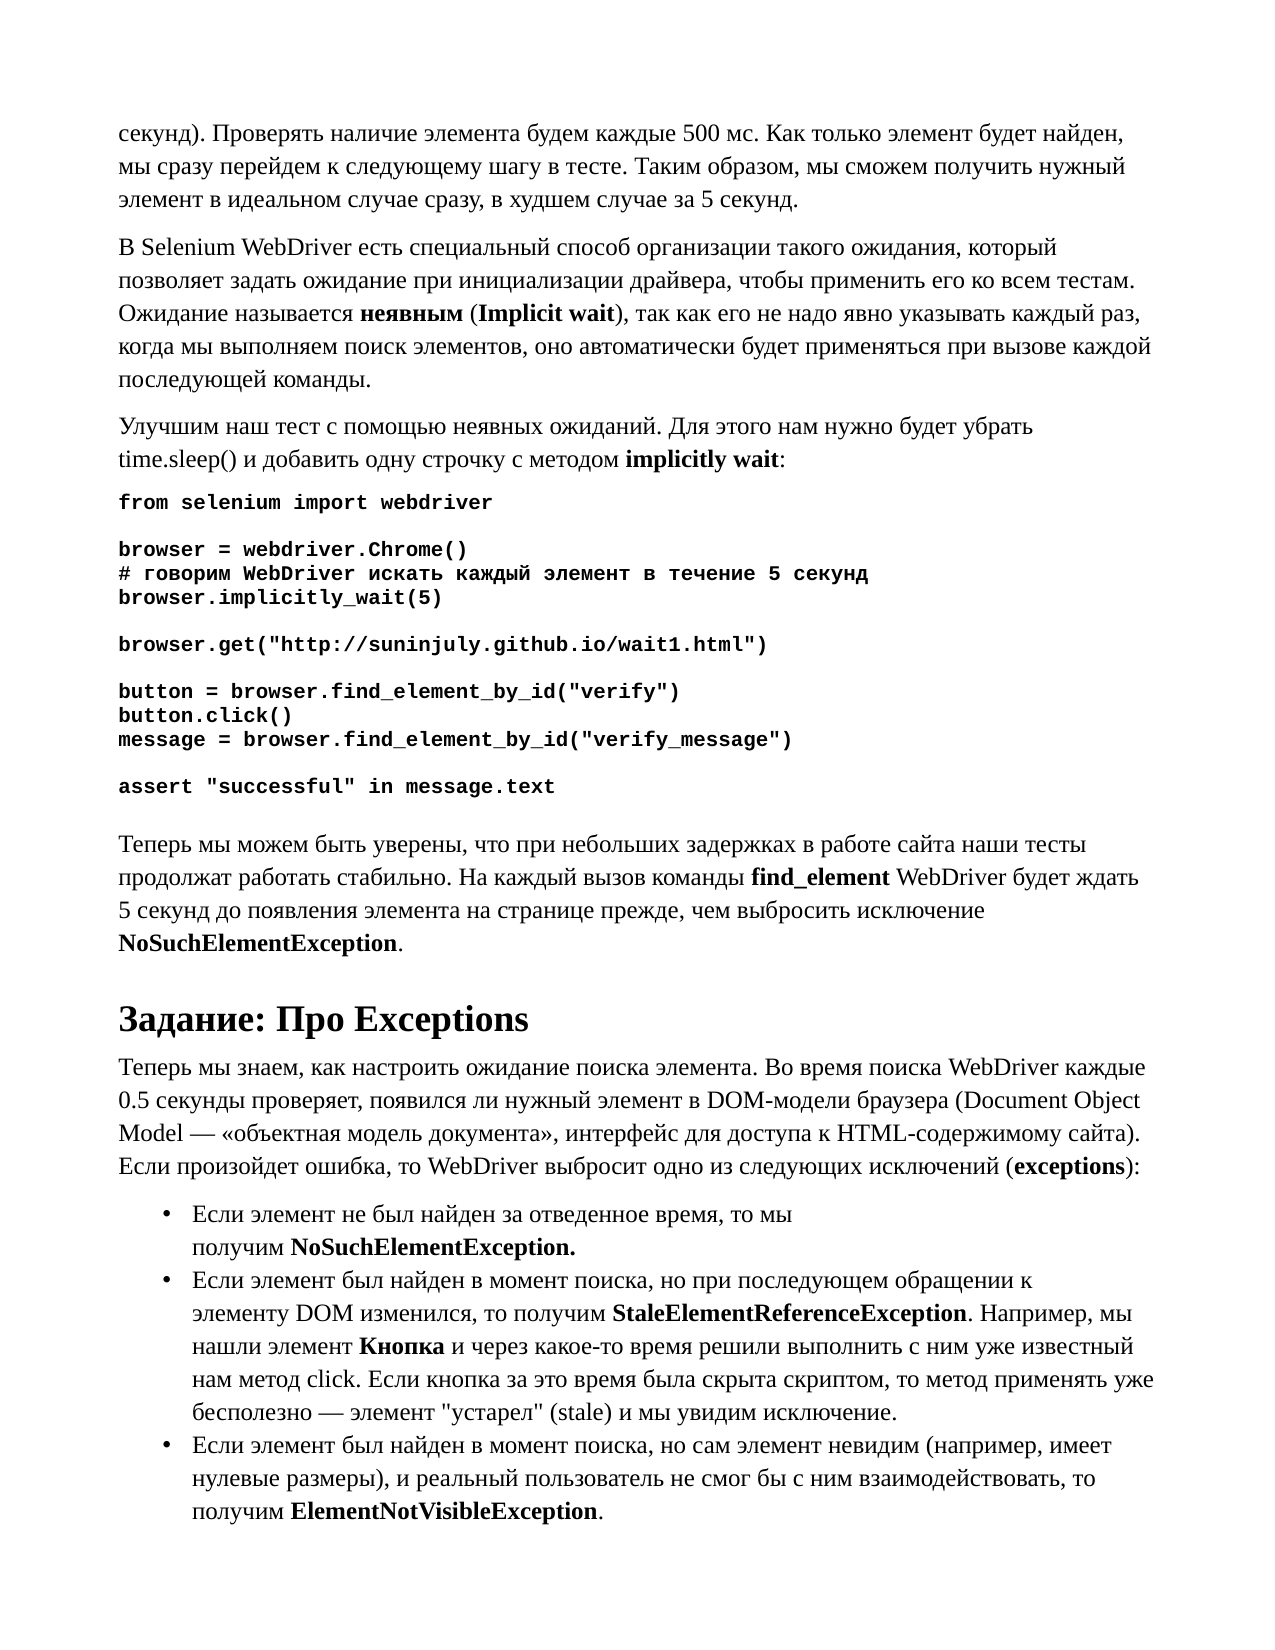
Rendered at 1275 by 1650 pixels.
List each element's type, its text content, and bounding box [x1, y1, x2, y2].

text assert "successful" in message.text [118, 776, 1157, 799]
list Если элемент был найден в момент поиска, но сам элемент невидим (например, имеет нулевые размеры), и реальный пользователь не смог бы с ним взаимодействовать, то получим ElementNotVisibleException. [162, 1430, 1157, 1525]
text browser.implicitly_wait(5) [118, 587, 1157, 610]
text button = browser.find_element_by_id("verify") [118, 681, 1157, 705]
text message = browser.find_element_by_id("verify_message") [118, 728, 1157, 752]
list Если элемент был найден в момент поиска, но при последующем обращении к элементу DOM изменился, то получим StaleElementReferenceException. Например, мы нашли элемент Кнопка и через какое-то время решили выполнить с ним уже известный нам метод click. Если кнопка за это время была скрыта скриптом, то метод применять уже бесполезно — элемент "устарел" (stale) и мы увидим исключение. [162, 1265, 1157, 1426]
text browser = webdriver.Chrome() [118, 539, 1157, 563]
text browser.get("http://suninjuly.github.io/wait1.html") [118, 634, 1157, 658]
text from selenium import webdriver [118, 492, 1157, 516]
text Теперь мы знаем, как настроить ожидание поиска элемента. Во время поиска WebDriver каждые 0.5 секунды проверяет, появился ли нужный элемент в DOM-модели браузера (Document Object Model — «объектная модель документа», интерфейс для доступа к HTML-содержимому сайта). Если произойдет ошибка, то WebDriver выбросит одно из следующих исключений (exceptions): [118, 1052, 1157, 1180]
text В Selenium WebDriver есть специальный способ организации такого ожидания, который позволяет задать ожидание при инициализации драйвера, чтобы применить его ко всем тестам. Ожидание называется неявным (Implicit wait), так как его не надо явно указывать каждый раз, когда мы выполняем поиск элементов, оно автоматически будет применяться при вызове каждой последующей команды. [118, 232, 1157, 393]
text секунд). Проверять наличие элемента будем каждые 500 мс. Как только элемент будет найден, мы сразу перейдем к следующему шагу в тесте. Таким образом, мы сможем получить нужный элемент в идеальном случае сразу, в худшем случае за 5 секунд. [118, 118, 1157, 213]
text Улучшим наш тест с помощью неявных ожиданий. Для этого нам нужно будет убрать time.sleep() и добавить одну строчку с методом implicitly wait: [118, 411, 1157, 473]
subtitle Задание: Про Exceptions [118, 996, 1157, 1039]
text button.click() [118, 705, 1157, 728]
list Если элемент не был найден за отведенное время, то мы получим NoSuchElementException. [162, 1199, 1157, 1261]
text # говорим WebDriver искать каждый элемент в течение 5 секунд [118, 563, 1157, 587]
text Теперь мы можем быть уверены, что при небольших задержках в работе сайта наши тесты продолжат работать стабильно. На каждый вызов команды find_element WebDriver будет ждать 5 секунд до появления элемента на странице прежде, чем выбросить исключение NoSuchElementException. [118, 829, 1157, 957]
